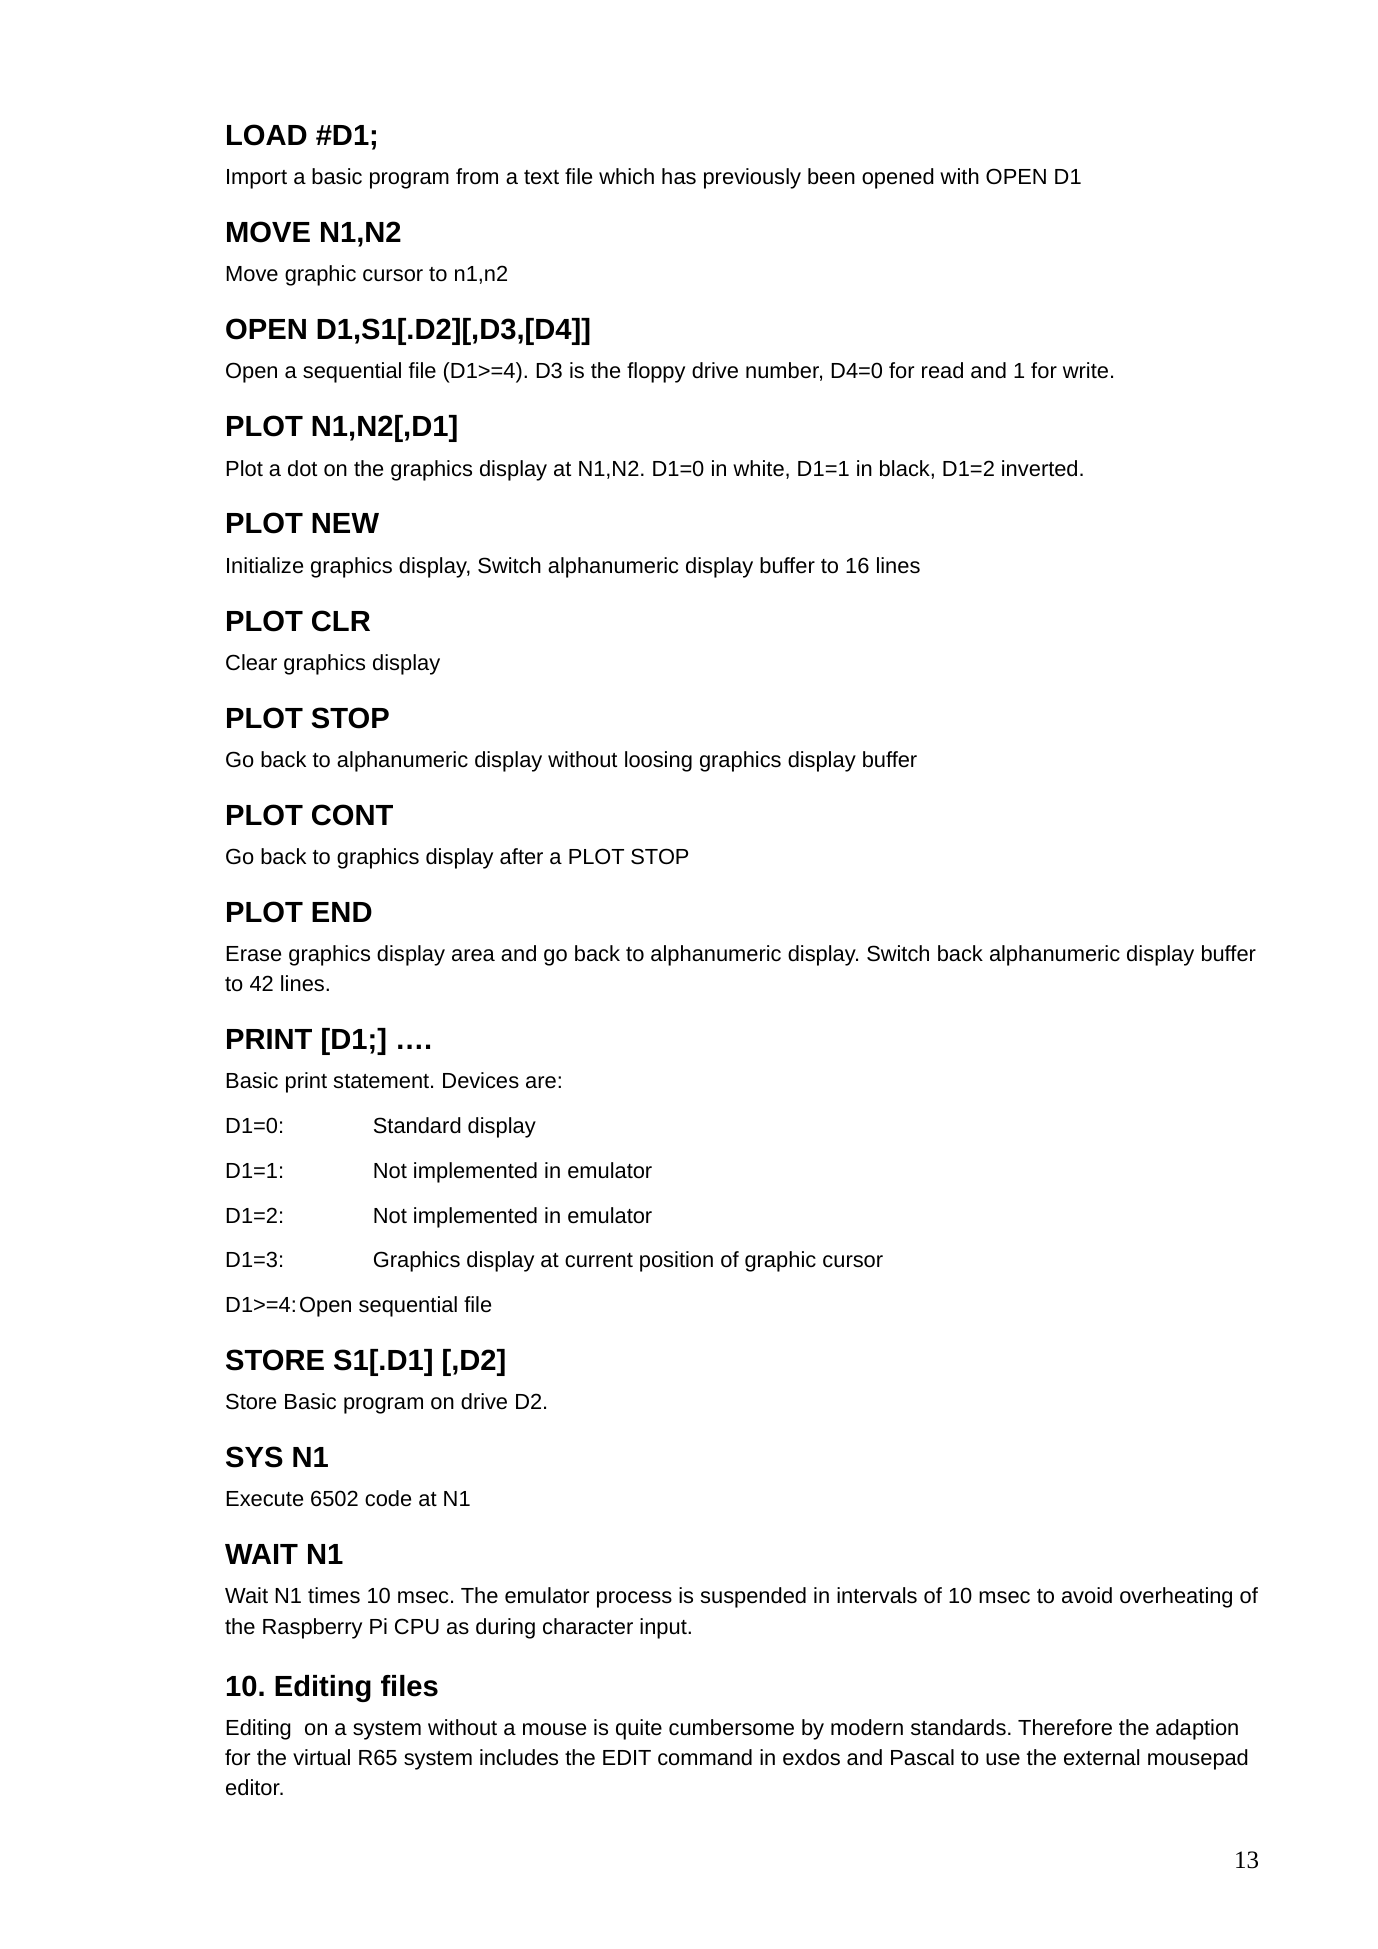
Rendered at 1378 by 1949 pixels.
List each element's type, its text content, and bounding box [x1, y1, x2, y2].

text Open a sequential file (D1>=4). D3 is the floppy drive number, D4=0 for read and 1 for write. [225, 358, 1259, 383]
text Initialize graphics display, Switch alphanumeric display buffer to 16 lines [225, 552, 1259, 578]
text Wait N1 times 10 msec. The emulator process is suspended in intervals of 10 msec to avoid overheating of the Raspberry Pi CPU as during character input. [225, 1583, 1259, 1639]
text D1>=4: Open sequential file [225, 1292, 1259, 1317]
text D1=3: Graphics display at current position of graphic cursor [225, 1247, 1259, 1272]
text D1=0: Standard display [225, 1113, 1259, 1138]
text Erase graphics display area and go back to alphanumeric display. Switch back alphanumeric display buffer to 42 lines. [225, 941, 1259, 996]
subtitle PLOT N1,N2[,D1] [225, 409, 1259, 443]
subtitle PLOT CONT [225, 798, 1259, 831]
subtitle SYS N1 [225, 1440, 1259, 1474]
text Move graphic cursor to n1,n2 [225, 261, 1259, 286]
text Editing on a system without a mouse is quite cumbersome by modern standards. Therefore the adaption for the virtual R65 system includes the EDIT command in exdos and Pascal to use the external mousepad editor. [225, 1715, 1259, 1800]
subtitle LOAD #D1; [225, 118, 1259, 152]
subtitle PLOT CLR [225, 603, 1259, 637]
subtitle WAIT N1 [225, 1537, 1259, 1571]
subtitle 10. Editing files [225, 1669, 1259, 1702]
subtitle MOVE N1,N2 [225, 215, 1259, 249]
subtitle PLOT NEW [225, 506, 1259, 540]
subtitle PLOT END [225, 895, 1259, 928]
subtitle OPEN D1,S1[.D2][,D3,[D4]] [225, 312, 1259, 346]
subtitle STORE S1[.D1] [,D2] [225, 1343, 1259, 1377]
subtitle PLOT STOP [225, 701, 1259, 734]
text Clear graphics display [225, 649, 1259, 675]
text Execute 6502 code at N1 [225, 1486, 1259, 1511]
text D1=1: Not implemented in emulator [225, 1158, 1259, 1183]
text Plot a dot on the graphics display at N1,N2. D1=0 in white, D1=1 in black, D1=2 inverted. [225, 455, 1259, 481]
text D1=2: Not implemented in emulator [225, 1202, 1259, 1228]
text Store Basic program on drive D2. [225, 1389, 1259, 1414]
subtitle PRINT [D1;] …. [225, 1022, 1259, 1056]
text Go back to graphics display after a PLOT STOP [225, 844, 1259, 869]
text Go back to alphanumeric display without loosing graphics display buffer [225, 747, 1259, 772]
text Import a basic program from a text file which has previously been opened with OPEN D1 [225, 164, 1259, 189]
text Basic print statement. Devices are: [225, 1068, 1259, 1093]
